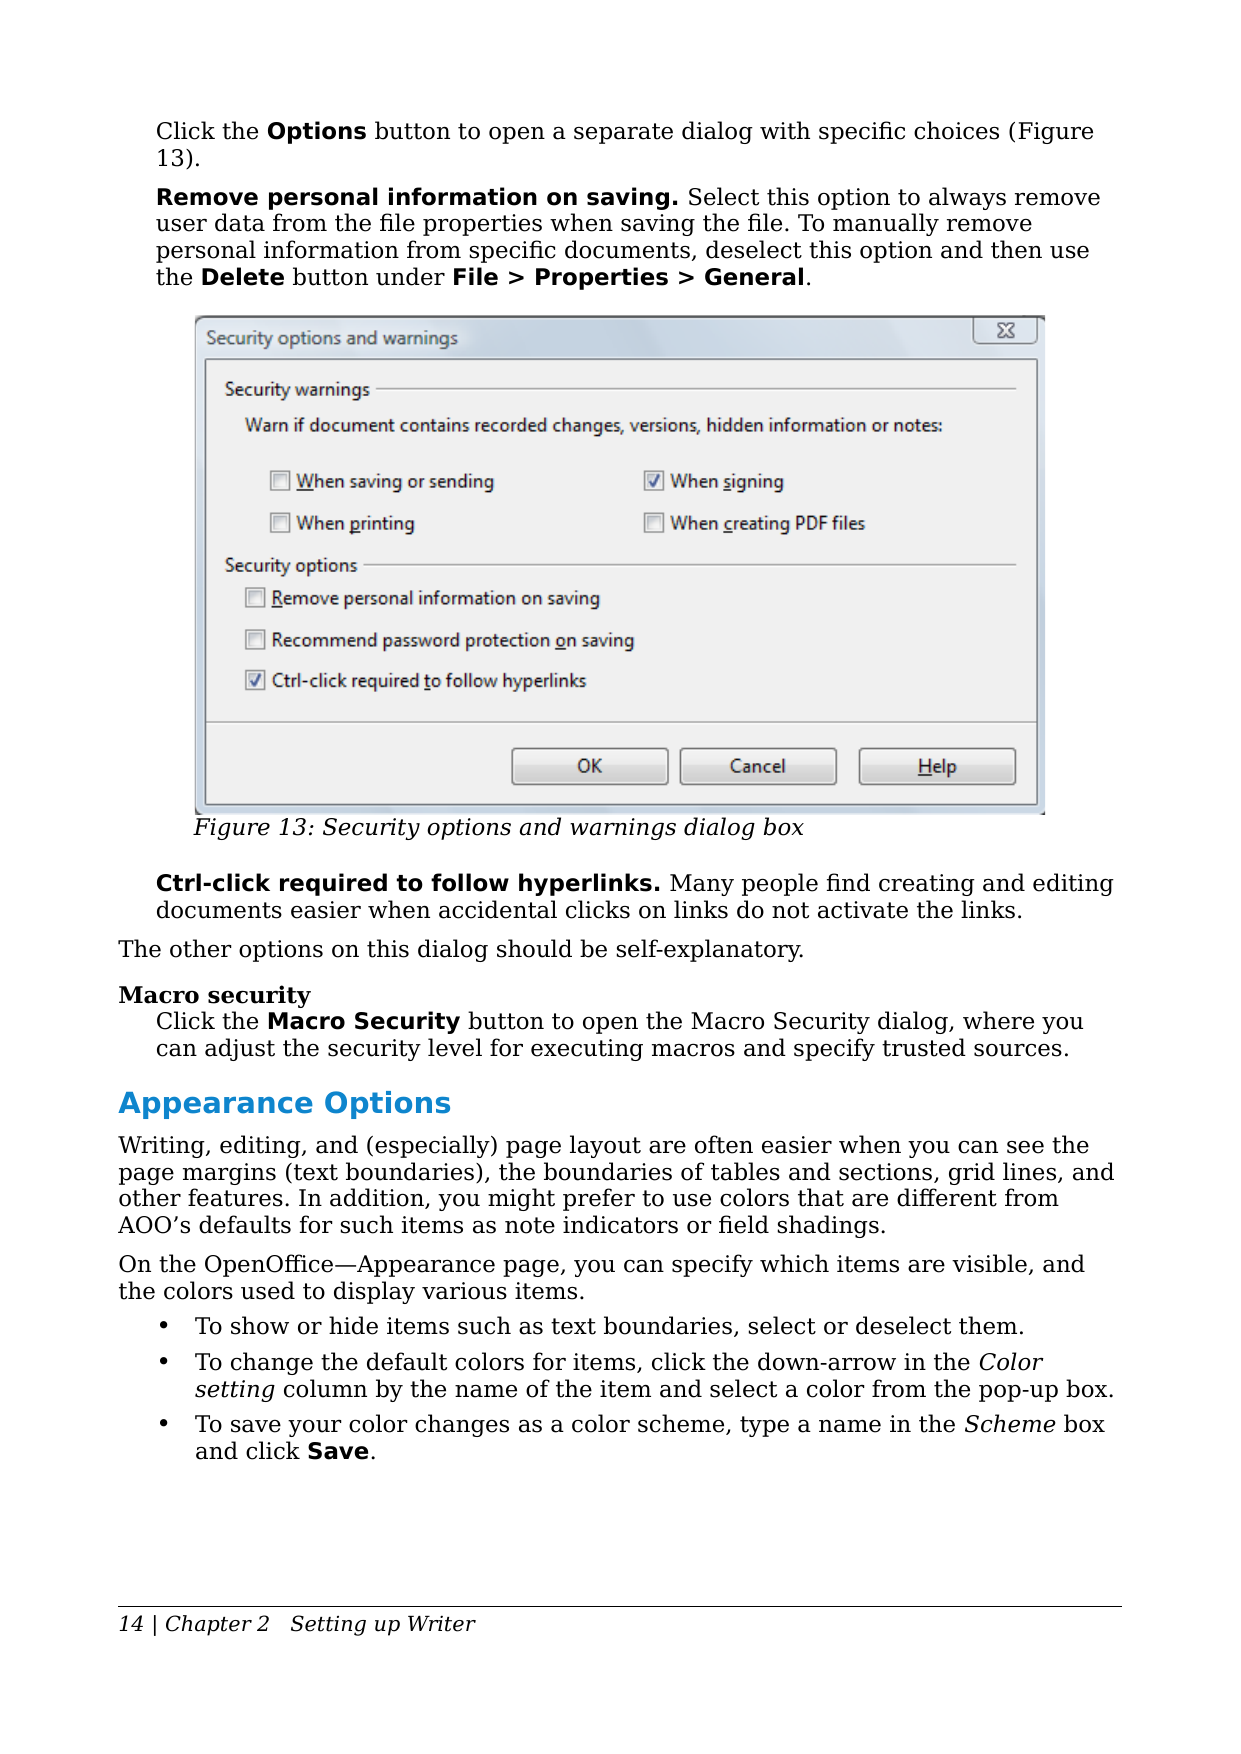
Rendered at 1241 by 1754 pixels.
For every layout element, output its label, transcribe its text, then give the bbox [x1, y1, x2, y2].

list To change the default colors for items, click the down-arrow in the Color setting column by the name of the item and select a color from the pop-up box. [156, 1347, 1122, 1402]
text The other options on this dialog should be self-explanatory. [118, 936, 1122, 963]
text Macro security [118, 981, 1122, 1008]
list On the OpenOffice—Appearance page, you can specify which items are visible, and the colors used to display various items. [118, 1251, 1122, 1305]
list To save your color changes as a color scheme, type a name in the Scheme box and click Save. [156, 1409, 1122, 1464]
list To show or hide items such as text boundaries, select or deselect them. [156, 1311, 1122, 1340]
picture [194, 315, 1046, 815]
text Writing, editing, and (especially) page layout are often easier when you can see the page margins (text boundaries), the boundaries of tables and sections, grid lines, and other features. In addition, you might prefer to use colors that are different from AOO’s defaults for such items as note indicators or field shadings. [118, 1132, 1122, 1239]
text Remove personal information on saving. Select this option to always remove user data from the file properties when saving the file. To manually remove personal information from specific documents, deselect this option and then use the Delete button under File > Properties > General. [156, 184, 1122, 291]
text Figure 13: Security options and warnings dialog box [193, 316, 1047, 841]
text Click the Macro Security button to open the Macro Security dialog, where you can adjust the security level for executing macros and specify trusted sources. [156, 1008, 1122, 1062]
text Click the Options button to open a separate dialog with specific choices (Figure 13). [156, 118, 1122, 171]
subtitle Appearance Options [118, 1086, 1122, 1120]
text Ctrl-click required to follow hyperlinks. Many people find creating and editing documents easier when accidental clicks on links do not activate the links. [156, 871, 1122, 924]
